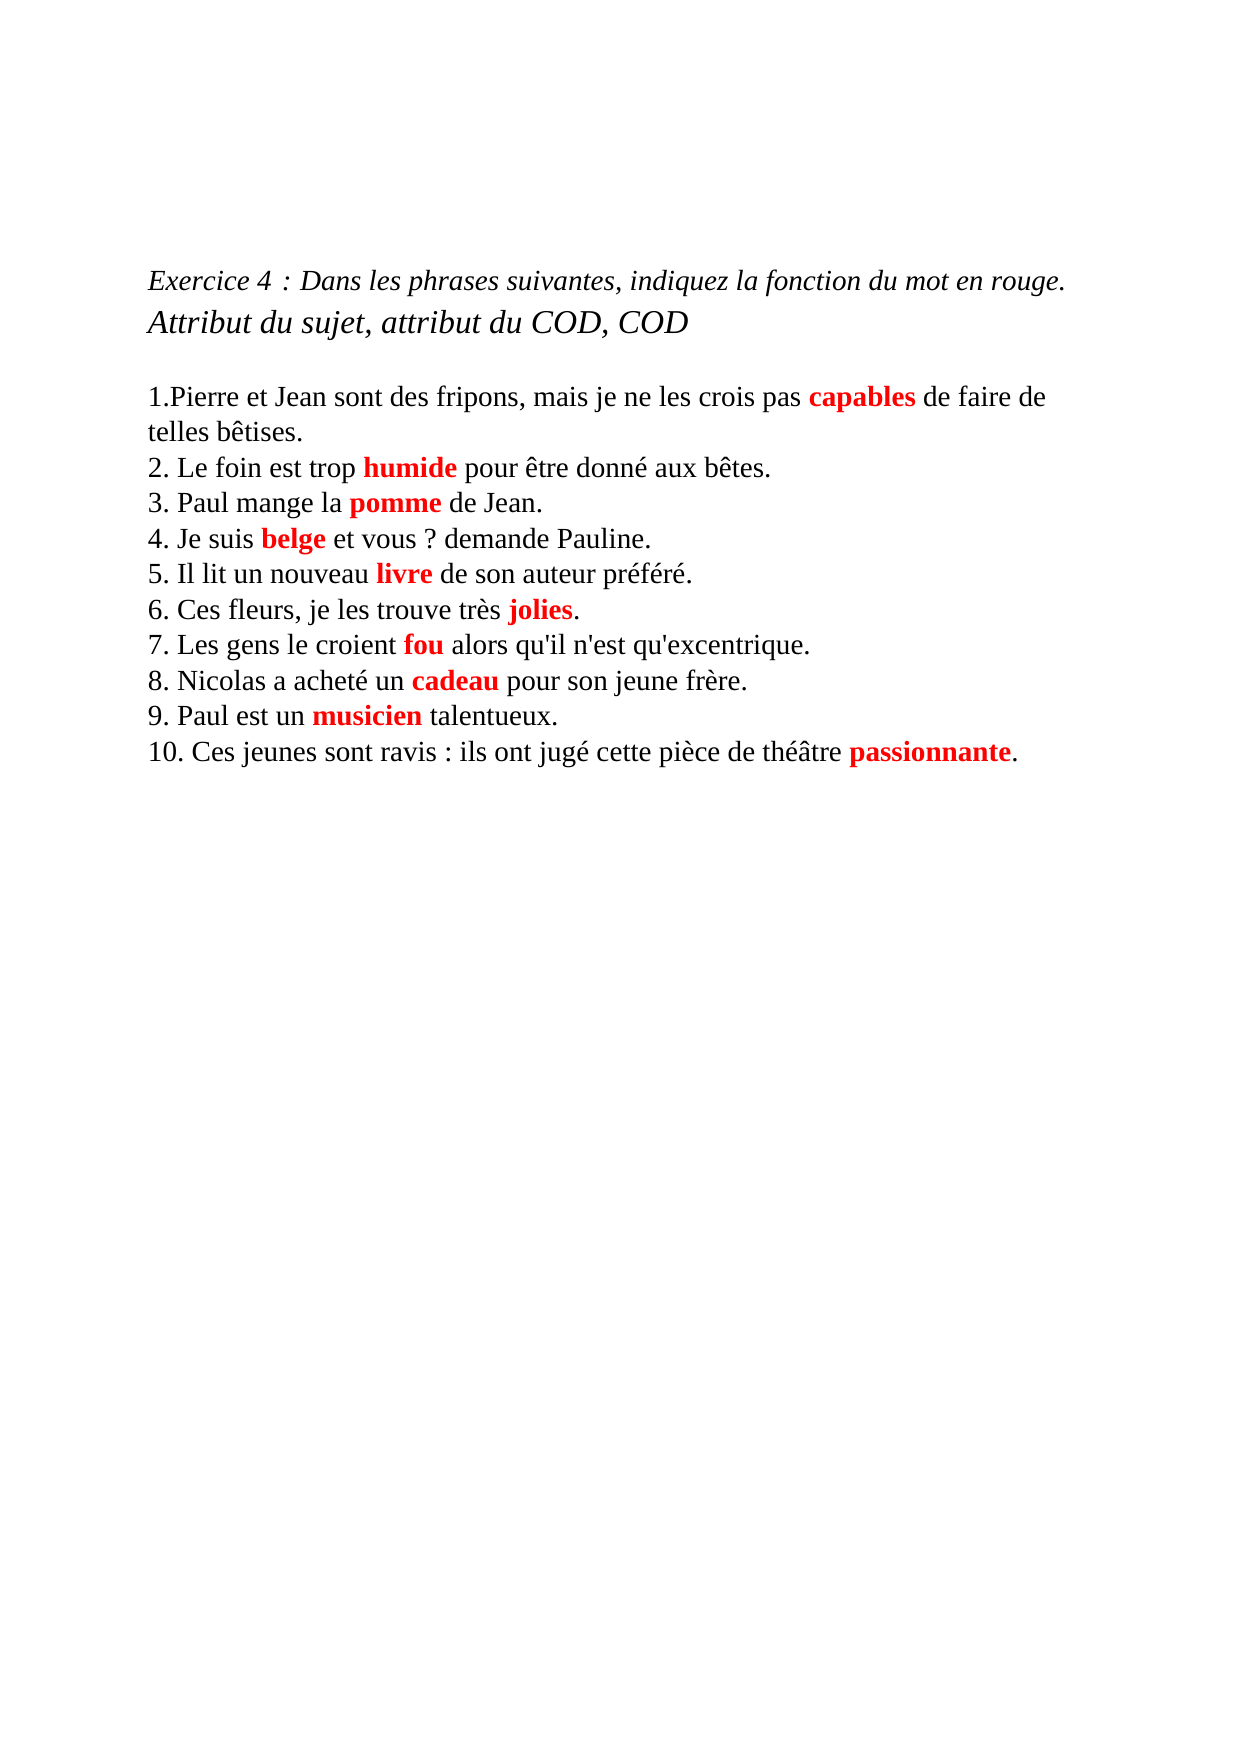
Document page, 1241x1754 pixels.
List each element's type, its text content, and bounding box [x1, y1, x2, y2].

text 1.Pierre et Jean sont des fripons, mais je ne les crois pas capables de faire de telles bêtises. 2. Le foin est trop humide pour être donné aux bêtes. 3. Paul mange la pomme de Jean. 4. Je suis belge et vous ? demande Pauline. 5. Il lit un nouveau livre de son auteur préféré. 6. Ces fleurs, je les trouve très jolies. 7. Les gens le croient fou alors qu'il n'est qu'excentrique. 8. Nicolas a acheté un cadeau pour son jeune frère. 9. Paul est un musicien talentueux. 10. Ces jeunes sont ravis : ils ont jugé cette pièce de théâtre passionnante. [148, 379, 1093, 768]
text Exercice 4 : Dans les phrases suivantes, indiquez la fonction du mot en rouge. [148, 254, 1093, 300]
text Attribut du sujet, attribut du COD, COD [148, 303, 1093, 341]
